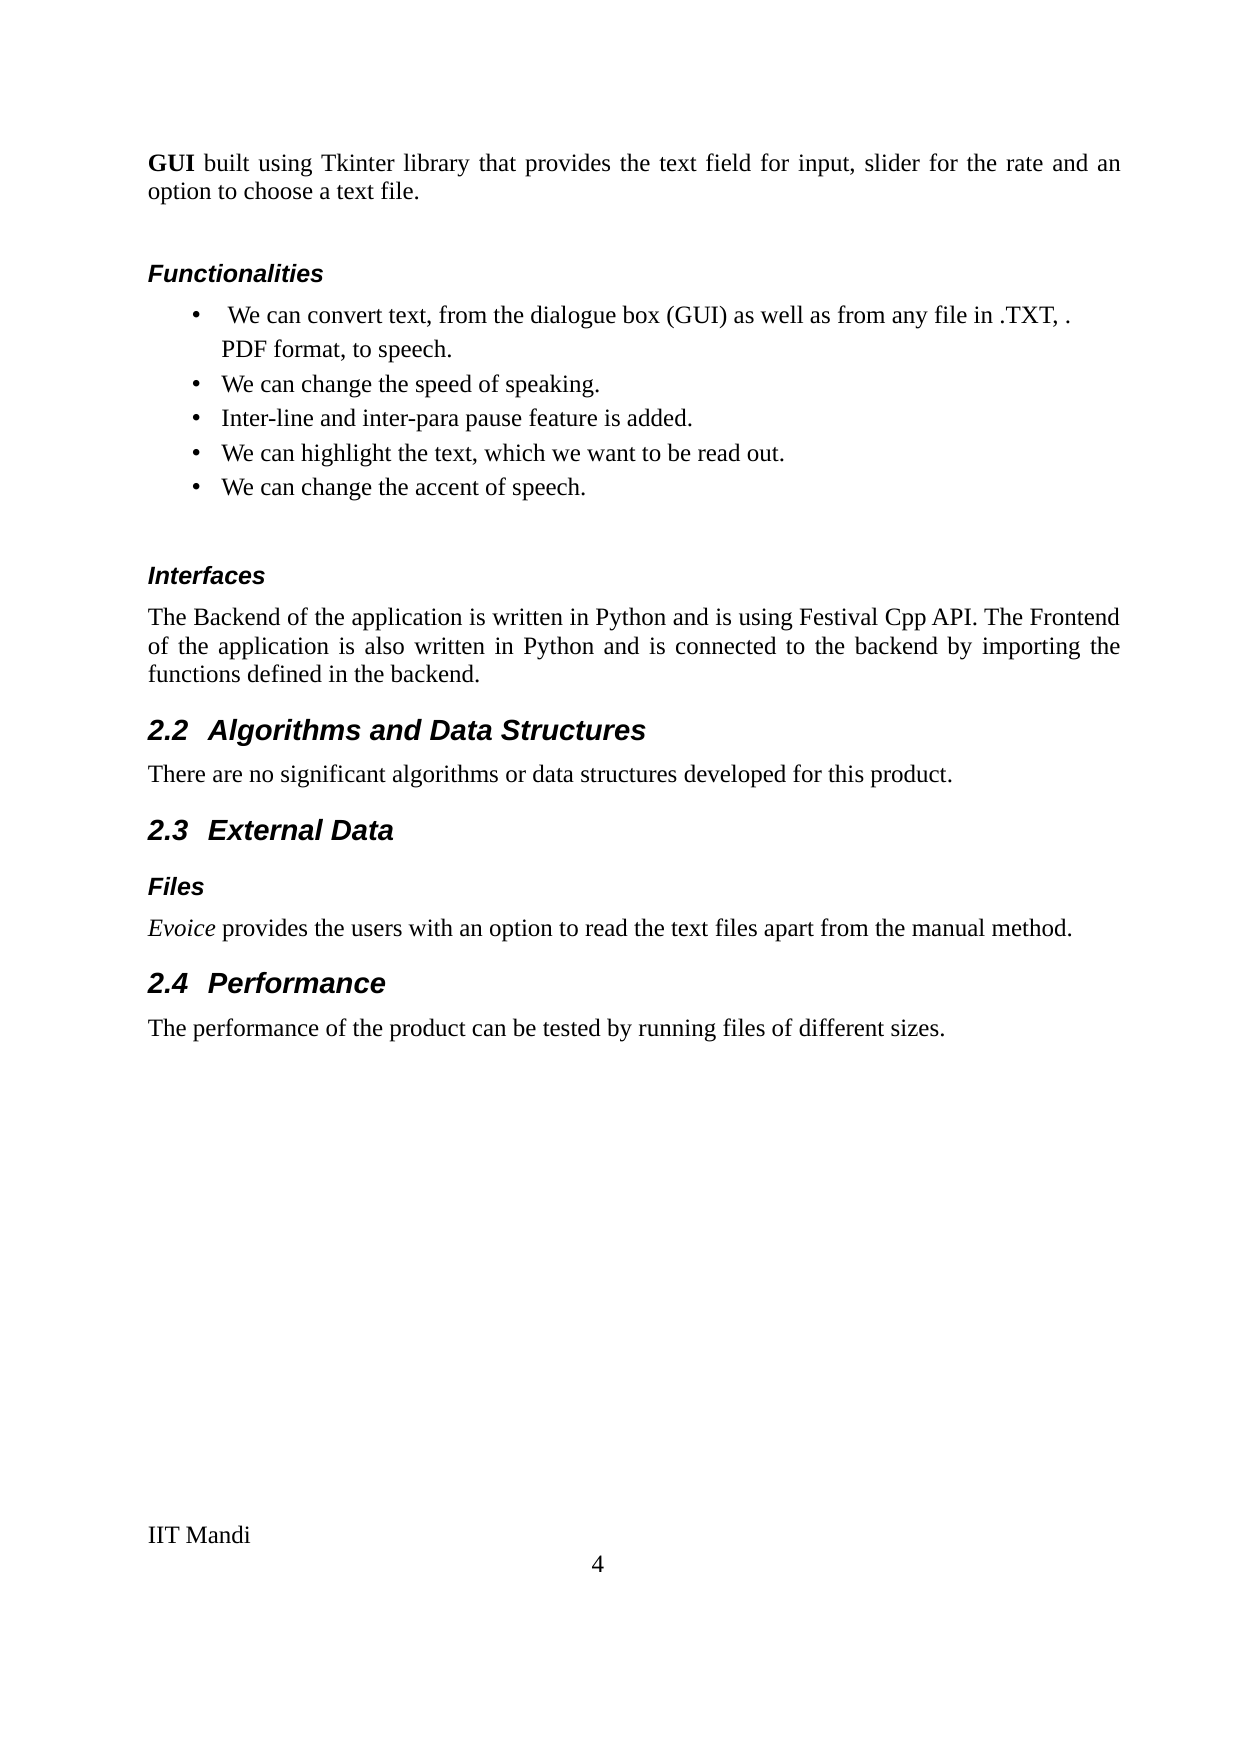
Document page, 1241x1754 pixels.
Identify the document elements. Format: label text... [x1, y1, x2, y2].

text GUI built using Tkinter library that provides the text field for input, slider for the rate and an option to choose a text file. [148, 148, 1122, 205]
text The Backend of the application is written in Python and is using Festival Cpp API. The Frontend of the application is also written in Python and is connected to the backend by importing the functions defined in the backend. [148, 602, 1122, 688]
list We can convert text, from the dialogue box (GUI) as well as from any file in .TXT, . PDF format, to speech. [192, 300, 1122, 363]
list We can change the accent of speech. [192, 472, 1122, 501]
subtitle Functionalities [148, 259, 1122, 288]
subtitle Interfaces [148, 561, 1122, 589]
list We can change the speed of speaking. [192, 369, 1122, 398]
list Inter-line and inter-para pause feature is added. [192, 403, 1122, 432]
subtitle External Data [148, 813, 1122, 847]
text The performance of the product can be tested by running files of different sizes. [148, 1013, 1122, 1041]
text Evoice provides the users with an option to read the text files apart from the manual method. [148, 913, 1122, 942]
subtitle Performance [148, 967, 1122, 1000]
subtitle Files [148, 872, 1122, 900]
subtitle Algorithms and Data Structures [148, 713, 1122, 747]
list We can highlight the text, which we want to be read out. [192, 438, 1122, 467]
text There are no significant algorithms or data structures developed for this product. [148, 759, 1122, 788]
